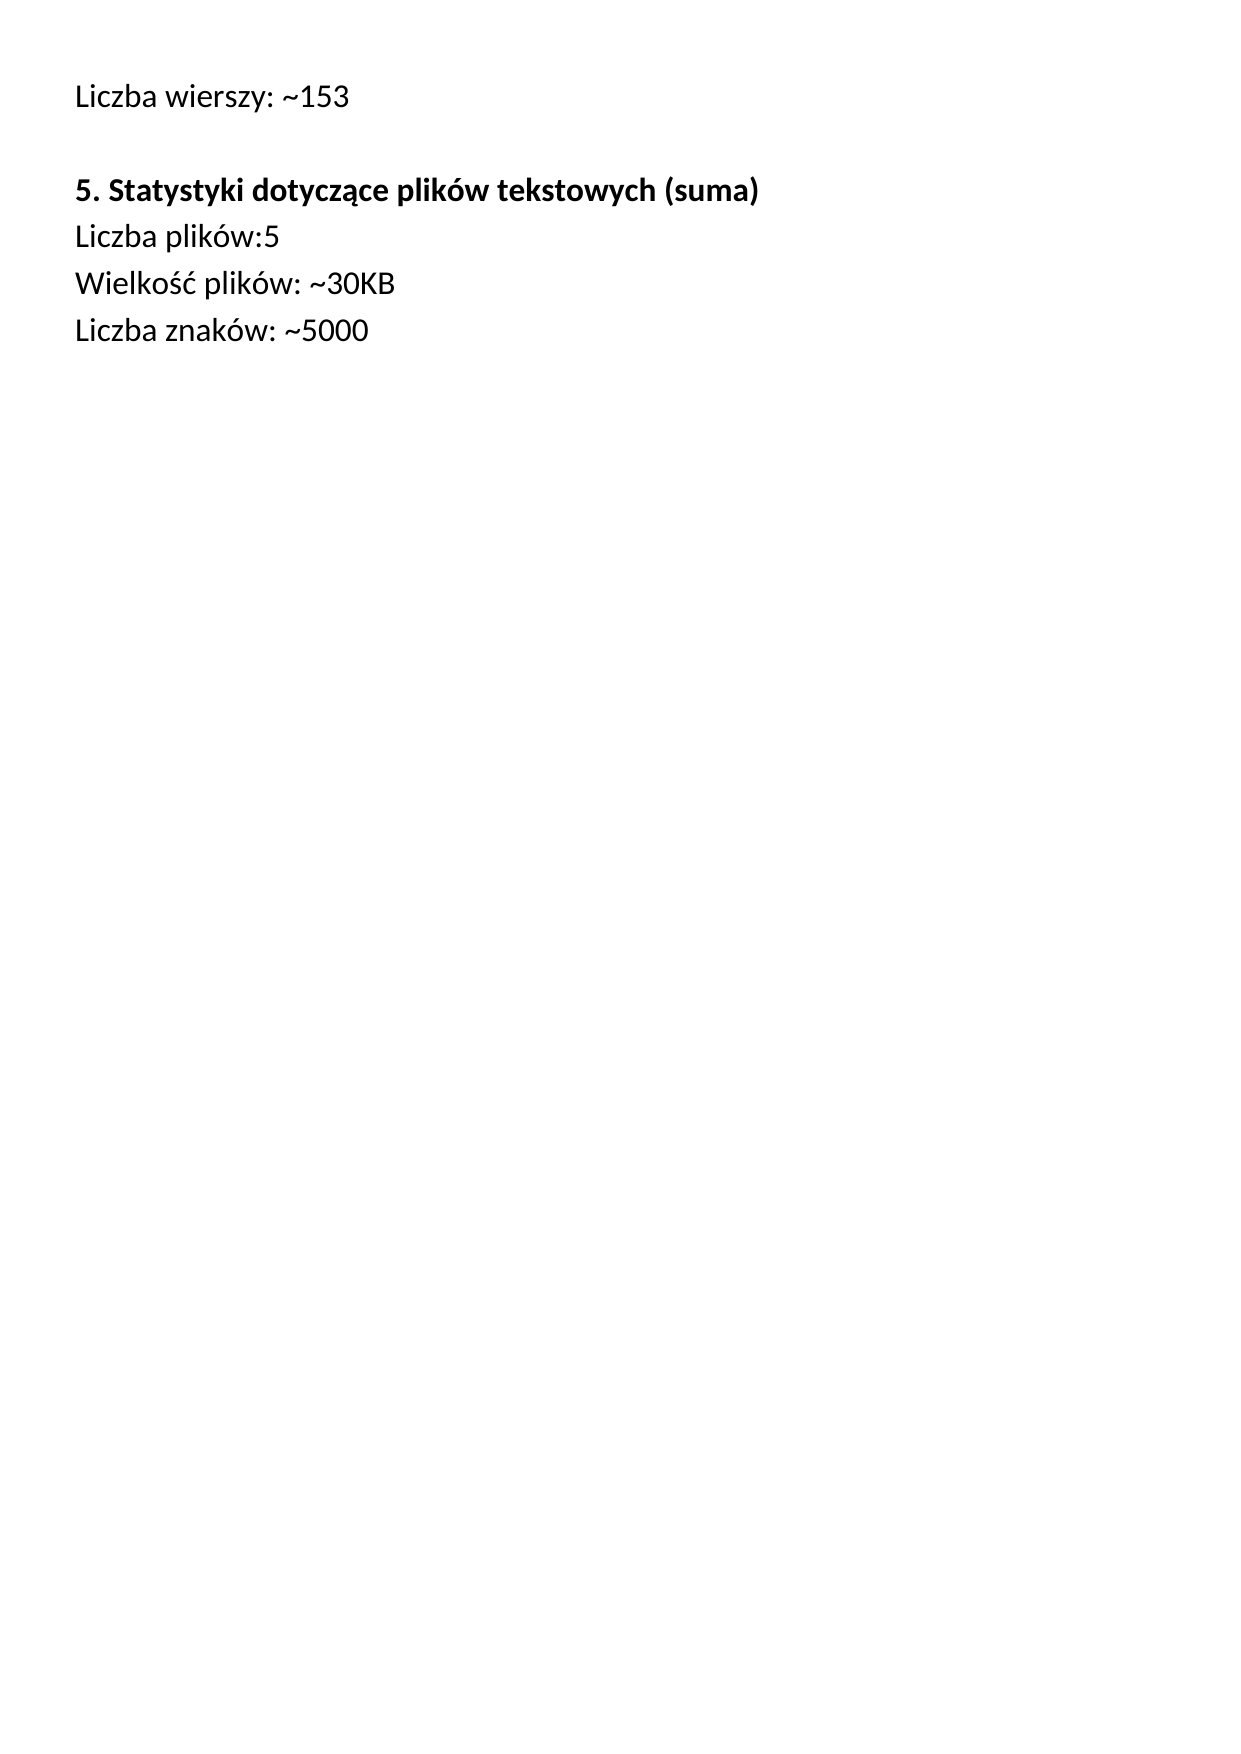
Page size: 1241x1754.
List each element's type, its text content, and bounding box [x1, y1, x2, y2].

list Liczba wierszy: ~153 5. Statystyki dotyczące plików tekstowych (suma) Liczba plików:5 Wielkość plików: ~30KB Liczba znaków: ~5000 [75, 75, 1165, 349]
